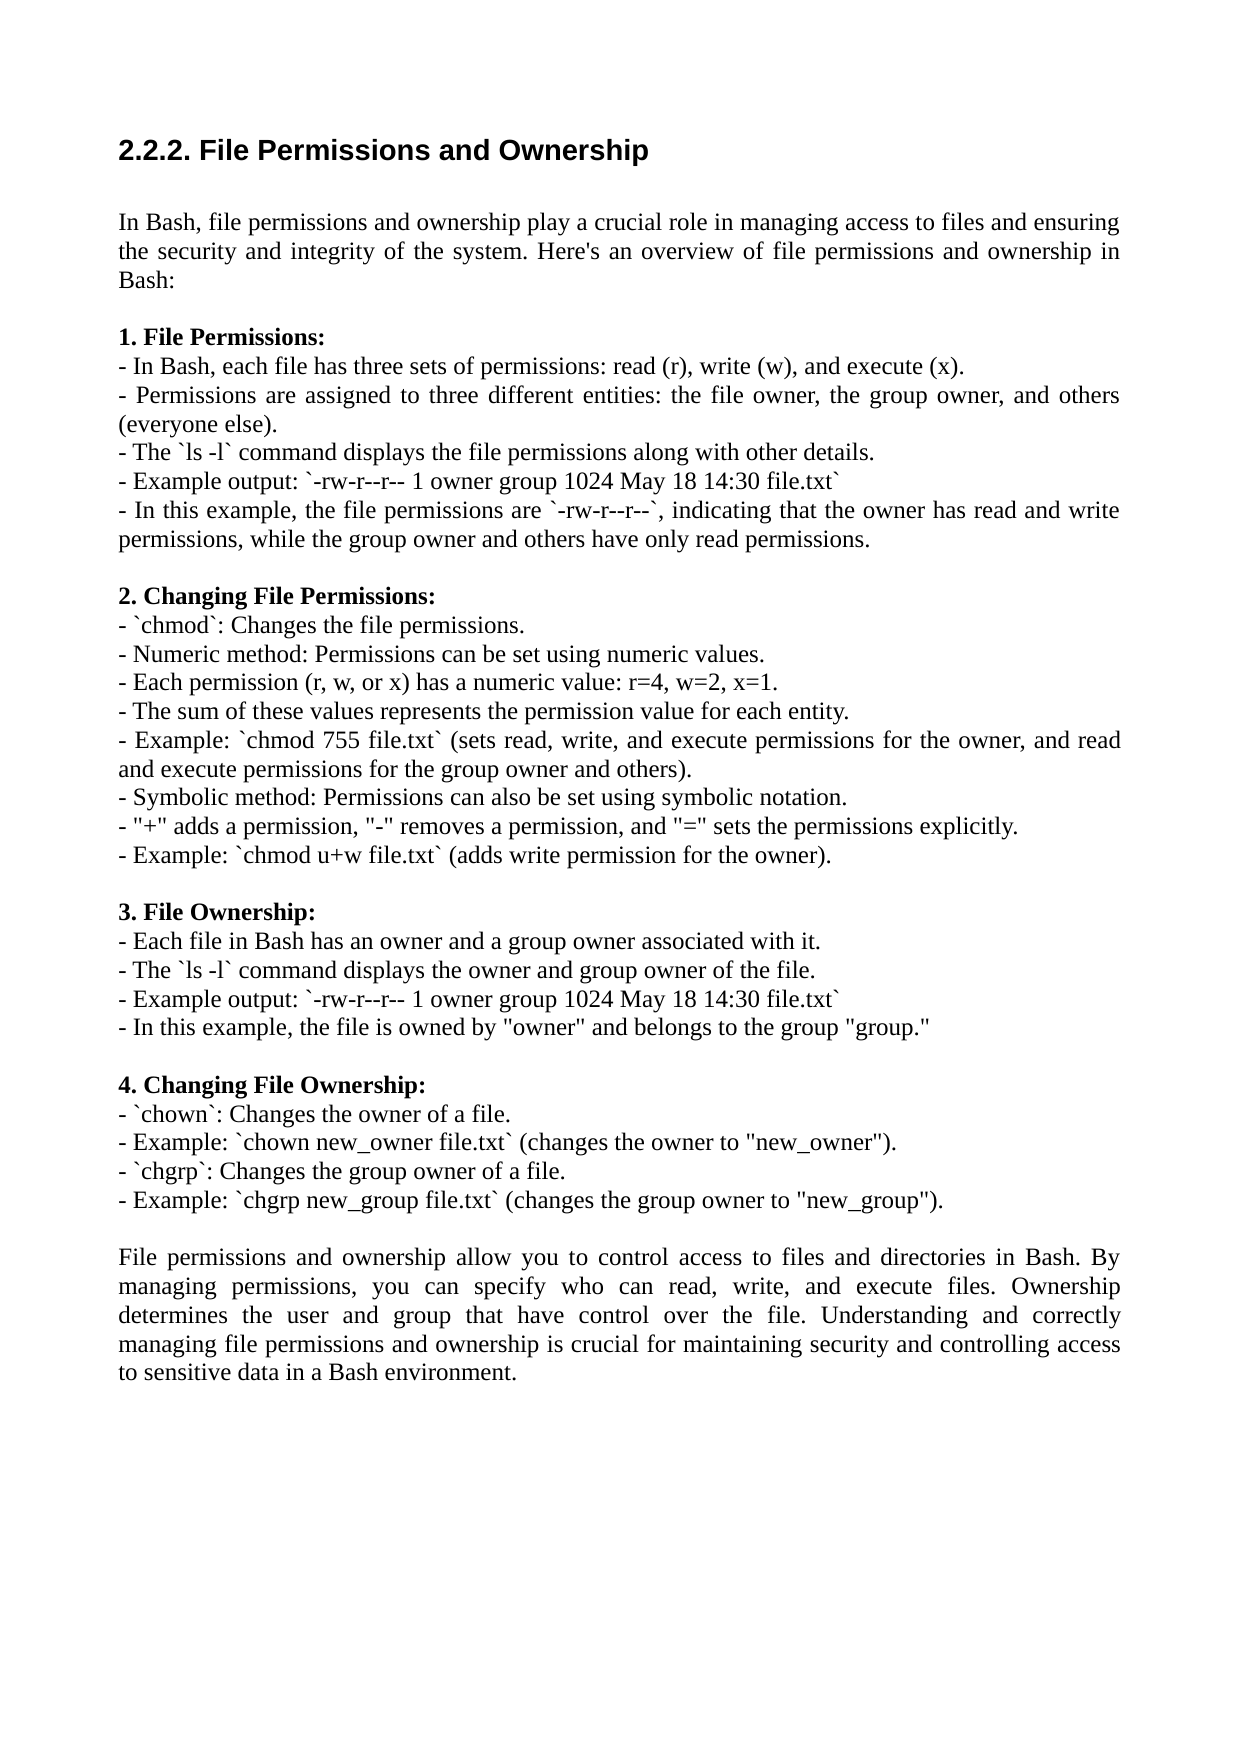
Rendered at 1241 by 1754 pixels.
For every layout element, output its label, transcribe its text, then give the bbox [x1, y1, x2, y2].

text 4. Changing File Ownership: [118, 1070, 1122, 1099]
text - Example: `chmod 755 file.txt` (sets read, write, and execute permissions for the owner, and read and execute permissions for the group owner and others). [118, 725, 1122, 782]
text - In this example, the file permissions are `-rw-r--r--`, indicating that the owner has read and write permissions, while the group owner and others have only read permissions. [118, 495, 1122, 552]
text 3. File Ownership: [118, 897, 1122, 926]
text - In Bash, each file has three sets of permissions: read (r), write (w), and execute (x). [118, 351, 1122, 380]
text - In this example, the file is owned by "owner" and belongs to the group "group." [118, 1012, 1122, 1041]
text - Numeric method: Permissions can be set using numeric values. [118, 639, 1122, 667]
subtitle 2.2.2. File Permissions and Ownership [118, 133, 1122, 166]
text - The `ls -l` command displays the owner and group owner of the file. [118, 955, 1122, 984]
text - The sum of these values represents the permission value for each entity. [118, 696, 1122, 725]
text - Example: `chgrp new_group file.txt` (changes the group owner to "new_group"). [118, 1185, 1122, 1214]
text File permissions and ownership allow you to control access to files and directories in Bash. By managing permissions, you can specify who can read, write, and execute files. Ownership determines the user and group that have control over the file. Understanding and correctly managing file permissions and ownership is crucial for maintaining security and controlling access to sensitive data in a Bash environment. [118, 1242, 1122, 1386]
text - Example output: `-rw-r--r-- 1 owner group 1024 May 18 14:30 file.txt` [118, 984, 1122, 1012]
text - Example output: `-rw-r--r-- 1 owner group 1024 May 18 14:30 file.txt` [118, 466, 1122, 495]
text - The `ls -l` command displays the file permissions along with other details. [118, 437, 1122, 466]
text - `chmod`: Changes the file permissions. [118, 610, 1122, 639]
text - Symbolic method: Permissions can also be set using symbolic notation. [118, 782, 1122, 811]
text - `chgrp`: Changes the group owner of a file. [118, 1156, 1122, 1185]
text - "+" adds a permission, "-" removes a permission, and "=" sets the permissions explicitly. [118, 811, 1122, 840]
text - Example: `chown new_owner file.txt` (changes the owner to "new_owner"). [118, 1127, 1122, 1156]
text - `chown`: Changes the owner of a file. [118, 1099, 1122, 1127]
text 2. Changing File Permissions: [118, 581, 1122, 610]
text - Example: `chmod u+w file.txt` (adds write permission for the owner). [118, 840, 1122, 869]
text - Each permission (r, w, or x) has a numeric value: r=4, w=2, x=1. [118, 667, 1122, 696]
text - Each file in Bash has an owner and a group owner associated with it. [118, 926, 1122, 955]
text In Bash, file permissions and ownership play a crucial role in managing access to files and ensuring the security and integrity of the system. Here's an overview of file permissions and ownership in Bash: [118, 207, 1122, 294]
text - Permissions are assigned to three different entities: the file owner, the group owner, and others (everyone else). [118, 380, 1122, 437]
text 1. File Permissions: [118, 322, 1122, 351]
